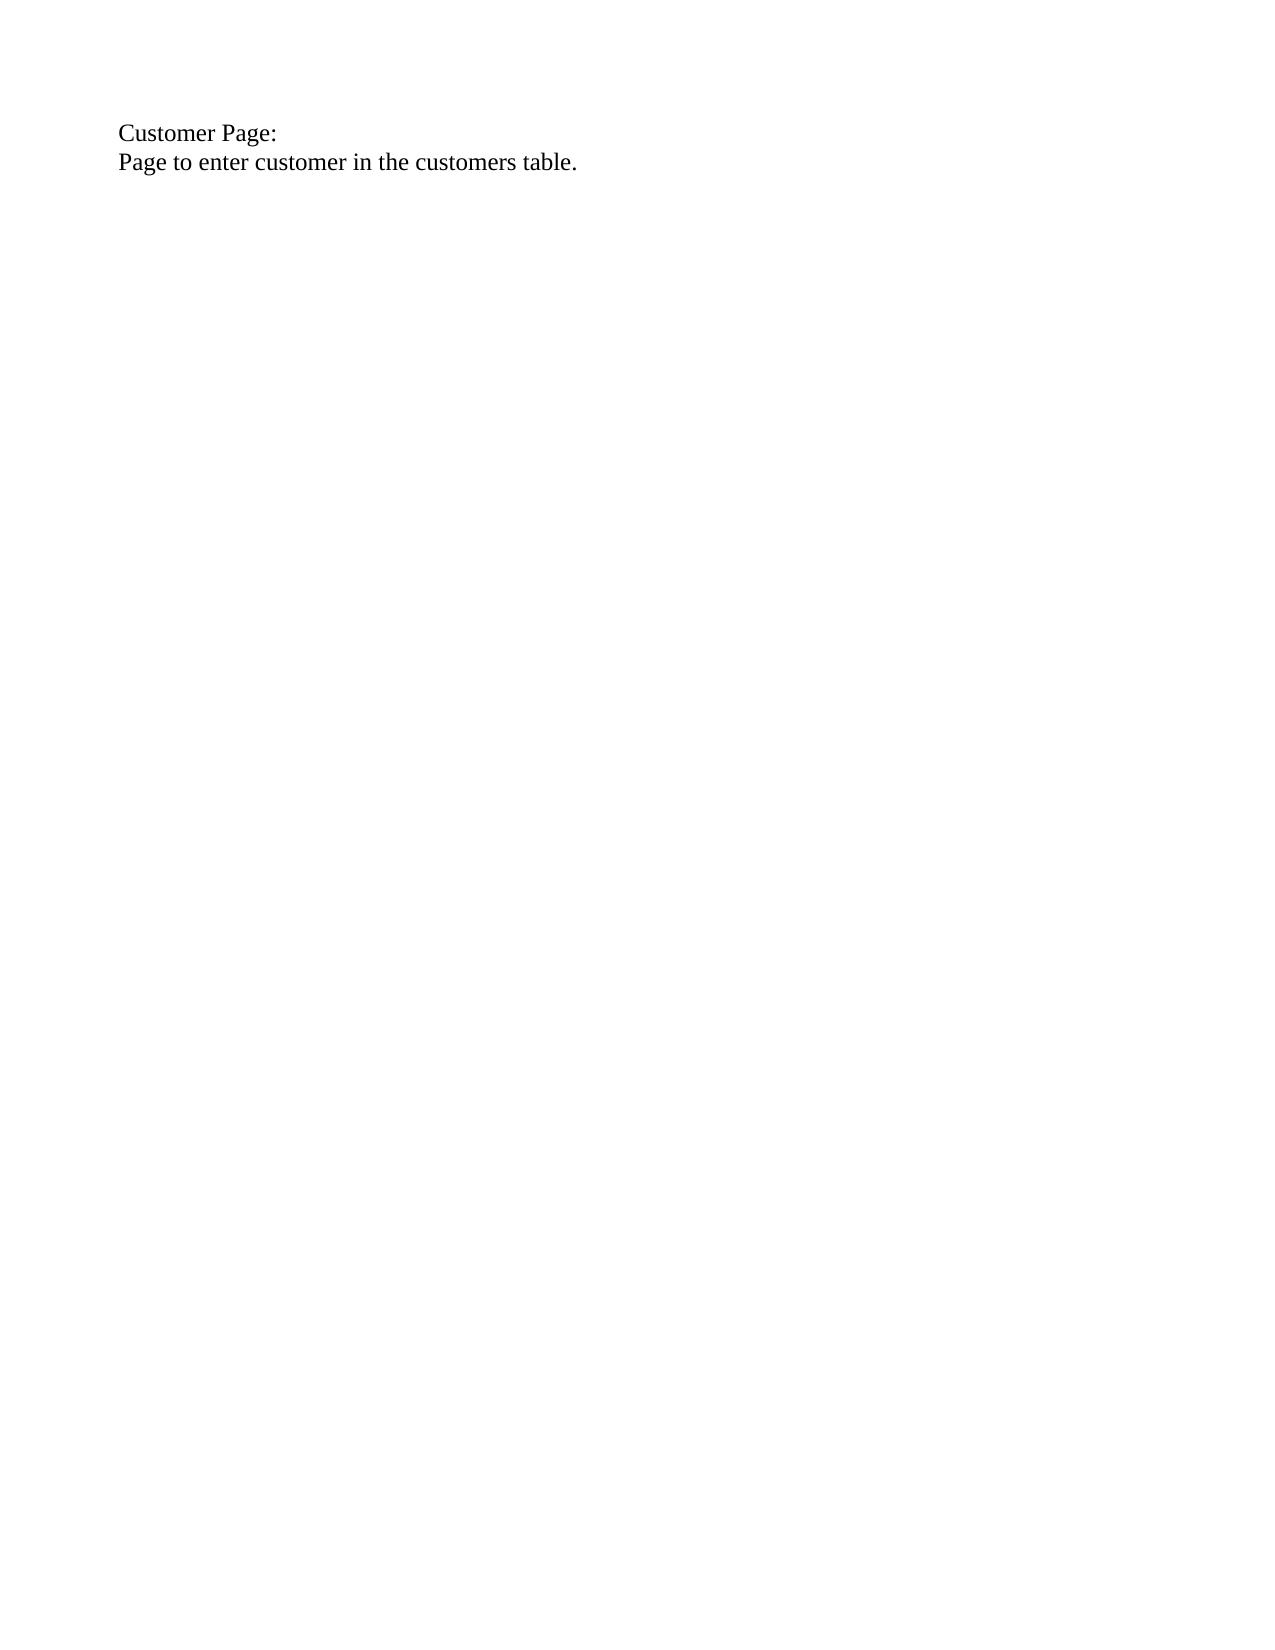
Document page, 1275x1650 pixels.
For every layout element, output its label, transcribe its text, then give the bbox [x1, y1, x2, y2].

text Customer Page: [118, 118, 1157, 147]
text Page to enter customer in the customers table. [118, 147, 1157, 176]
